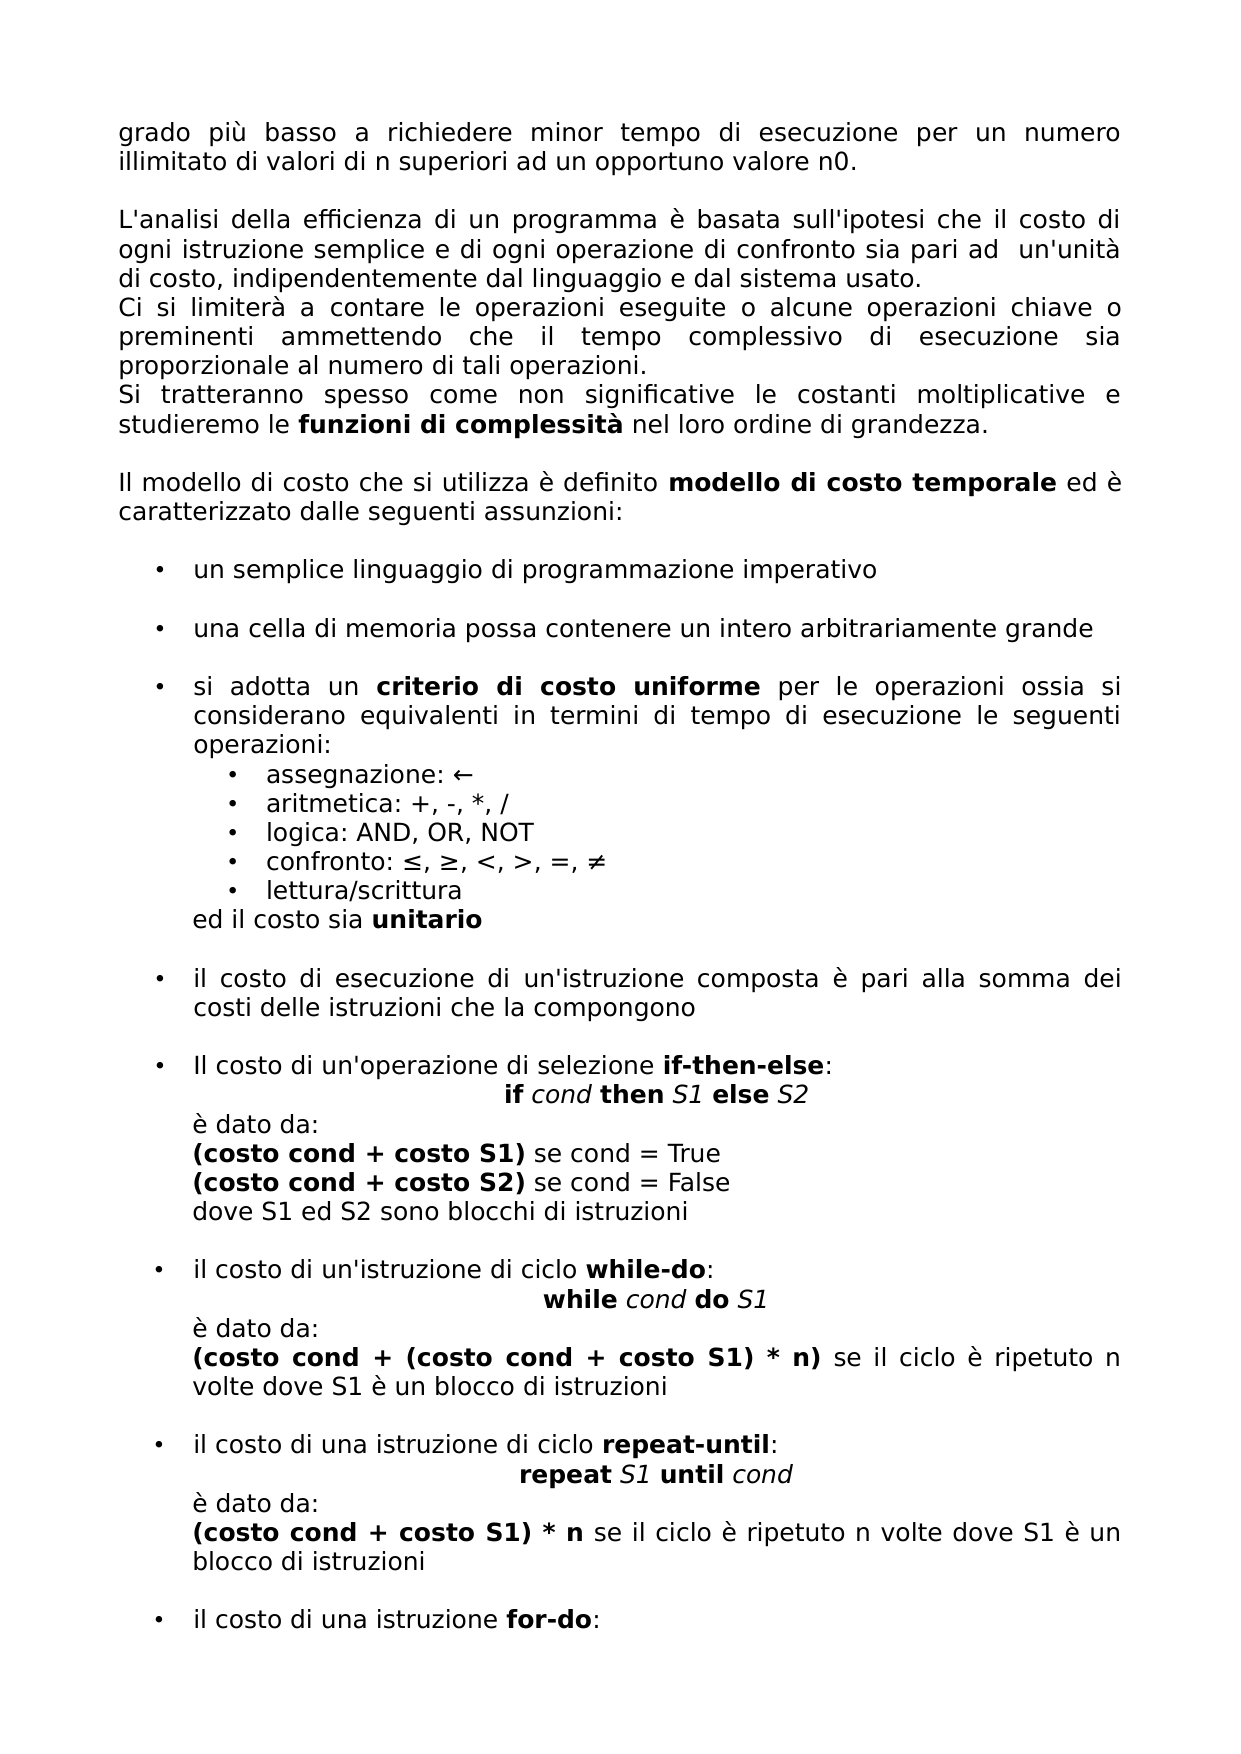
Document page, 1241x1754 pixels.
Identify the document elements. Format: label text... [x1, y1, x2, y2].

list assegnazione: ← [228, 760, 1122, 789]
list il costo di una istruzione di ciclo repeat-until: [154, 1431, 1122, 1460]
list (costo cond + costo S1) se cond = True [154, 1139, 1122, 1168]
text grado più basso a richiedere minor tempo di esecuzione per un numero illimitato di valori di n superiori ad un opportuno valore n0. [118, 118, 1122, 176]
list logica: AND, OR, NOT [228, 818, 1122, 847]
list il costo di esecuzione di un'istruzione composta è pari alla somma dei costi delle istruzioni che la compongono [156, 964, 1122, 1022]
list è dato da: [154, 1110, 1122, 1139]
list (costo cond + costo S2) se cond = False [154, 1168, 1122, 1197]
list (costo cond + (costo cond + costo S1) * n) se il ciclo è ripetuto n volte dove S1 è un blocco di istruzioni [154, 1343, 1122, 1401]
list Il costo di un'operazione di selezione if-then-else: [156, 1051, 1122, 1081]
list dove S1 ed S2 sono blocchi di istruzioni [154, 1197, 1122, 1226]
list confronto: ≤, ≥, <, >, =, ≠ [228, 847, 1122, 876]
list una cella di memoria possa contenere un intero arbitrariamente grande [156, 614, 1122, 643]
text Il modello di costo che si utilizza è definito modello di costo temporale ed è caratterizzato dalle seguenti assunzioni: [118, 468, 1122, 526]
list repeat S1 until cond [154, 1460, 1122, 1489]
list si adotta un criterio di costo uniforme per le operazioni ossia si considerano equivalenti in termini di tempo di esecuzione le seguenti operazioni: [156, 672, 1122, 760]
list if cond then S1 else S2 [156, 1081, 1122, 1110]
list il costo di un'istruzione di ciclo while-do: [154, 1256, 1122, 1285]
list un semplice linguaggio di programmazione imperativo [156, 556, 1122, 585]
list (costo cond + costo S1) * n se il ciclo è ripetuto n volte dove S1 è un blocco di istruzioni [154, 1518, 1122, 1576]
list è dato da: [154, 1314, 1122, 1343]
list è dato da: [154, 1489, 1122, 1518]
list lettura/scrittura [228, 876, 1122, 906]
text Si tratteranno spesso come non significative le costanti moltiplicative e studieremo le funzioni di complessità nel loro ordine di grandezza. [118, 381, 1122, 439]
text Ci si limiterà a contare le operazioni eseguite o alcune operazioni chiave o preminenti ammettendo che il tempo complessivo di esecuzione sia proporzionale al numero di tali operazioni. [118, 293, 1122, 381]
list aritmetica: +, -, *, / [228, 789, 1122, 818]
text L'analisi della efficienza di un programma è basata sull'ipotesi che il costo di ogni istruzione semplice e di ogni operazione di confronto sia pari ad un'unità di costo, indipendentemente dal linguaggio e dal sistema usato. [118, 206, 1122, 293]
list il costo di una istruzione for-do: [154, 1606, 1122, 1635]
list ed il costo sia unitario [192, 906, 1122, 935]
list while cond do S1 [154, 1285, 1122, 1314]
